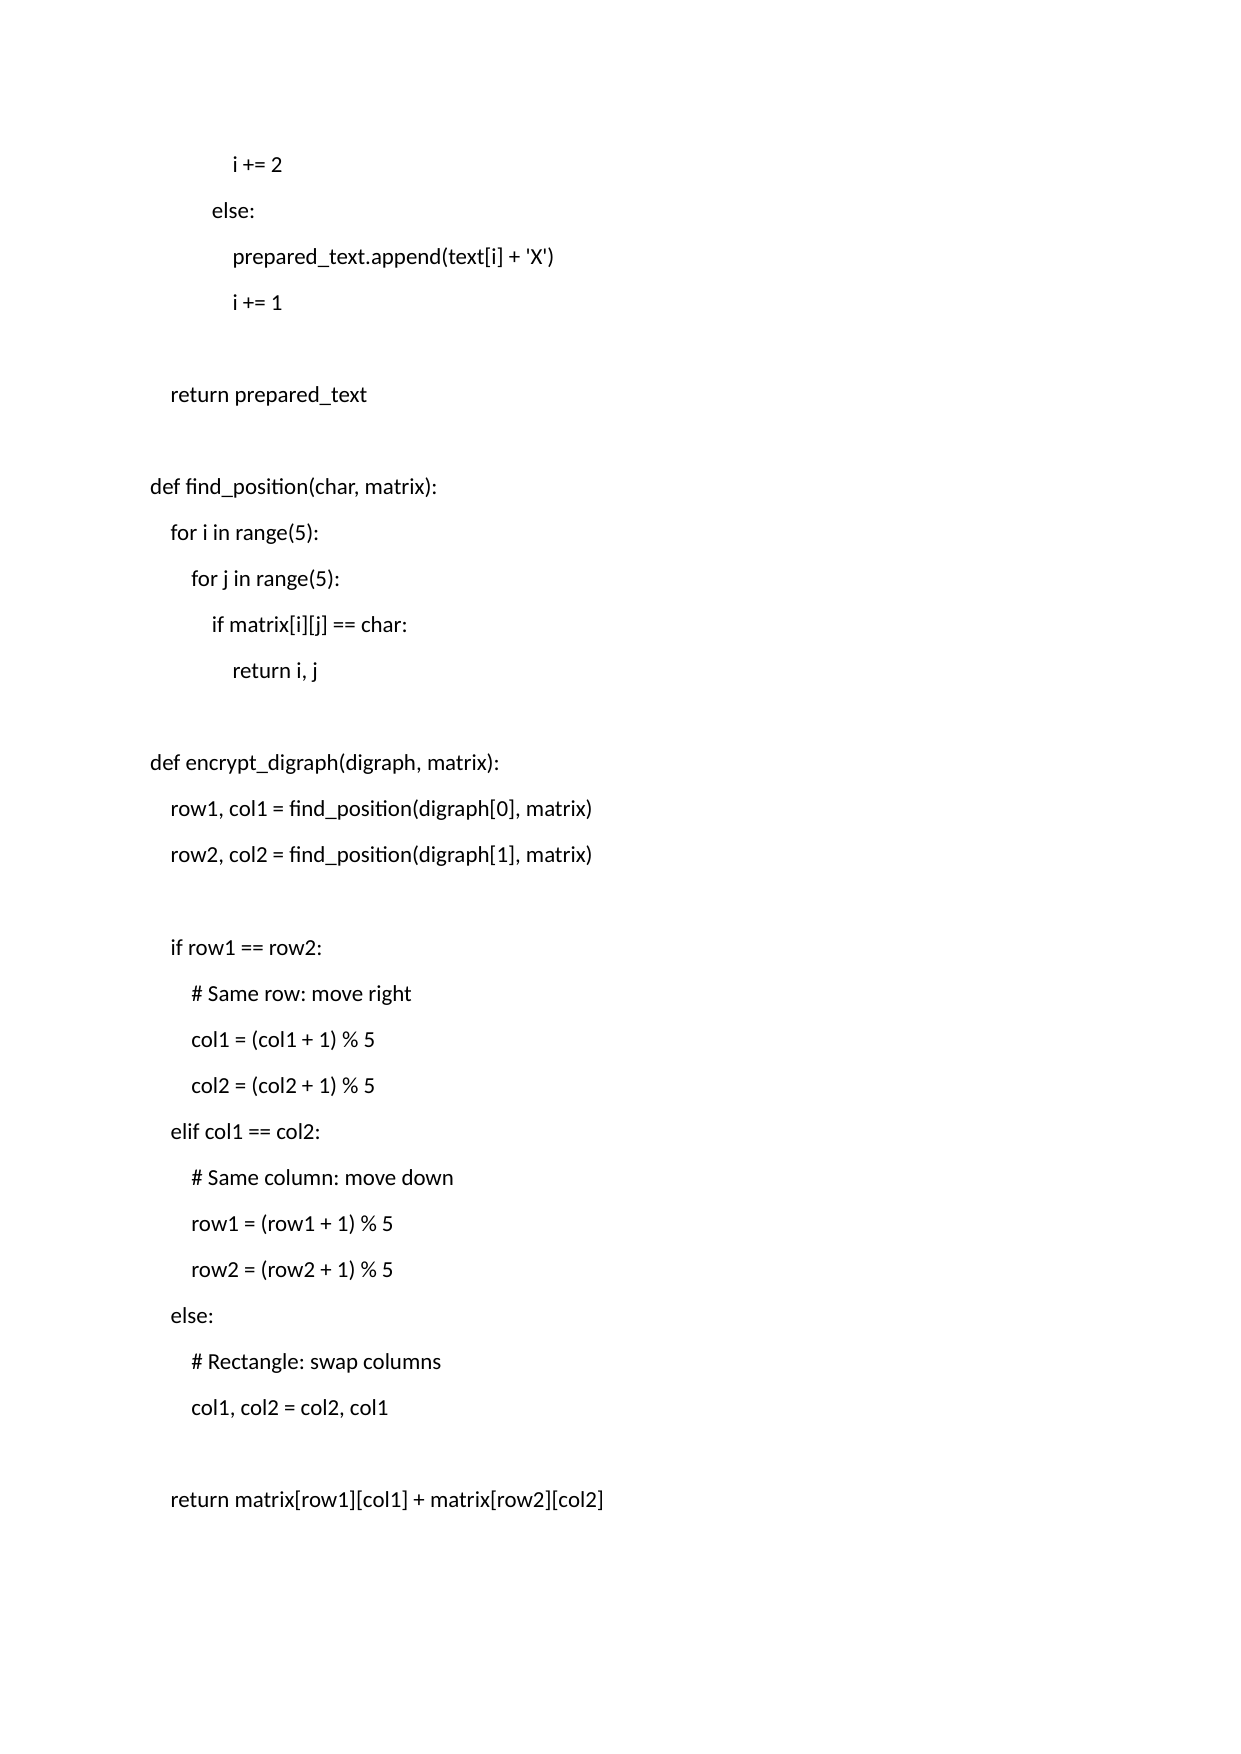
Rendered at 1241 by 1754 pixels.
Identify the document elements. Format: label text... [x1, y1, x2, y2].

text i += 2 [150, 150, 1090, 178]
text i += 1 [150, 288, 1090, 316]
text col2 = (col2 + 1) % 5 [150, 1071, 1090, 1099]
text for i in range(5): [150, 518, 1090, 546]
text elif col1 == col2: [150, 1117, 1090, 1145]
text # Same row: move right [150, 979, 1090, 1007]
text row2, col2 = find_position(digraph[1], matrix) [150, 841, 1090, 869]
text row2 = (row2 + 1) % 5 [150, 1255, 1090, 1283]
text def encrypt_digraph(digraph, matrix): [150, 748, 1090, 777]
text if row1 == row2: [150, 933, 1090, 961]
text return prepared_text [150, 380, 1090, 408]
text col1, col2 = col2, col1 [150, 1393, 1090, 1421]
text col1 = (col1 + 1) % 5 [150, 1025, 1090, 1053]
text row1, col1 = find_position(digraph[0], matrix) [150, 794, 1090, 823]
text row1 = (row1 + 1) % 5 [150, 1209, 1090, 1237]
text prepared_text.append(text[i] + 'X') [150, 242, 1090, 270]
text return i, j [150, 656, 1090, 684]
text def find_position(char, matrix): [150, 472, 1090, 500]
text else: [150, 1301, 1090, 1329]
text return matrix[row1][col1] + matrix[row2][col2] [150, 1485, 1090, 1513]
text if matrix[i][j] == char: [150, 610, 1090, 638]
text for j in range(5): [150, 564, 1090, 592]
text # Same column: move down [150, 1163, 1090, 1191]
text else: [150, 196, 1090, 224]
text # Rectangle: swap columns [150, 1347, 1090, 1375]
